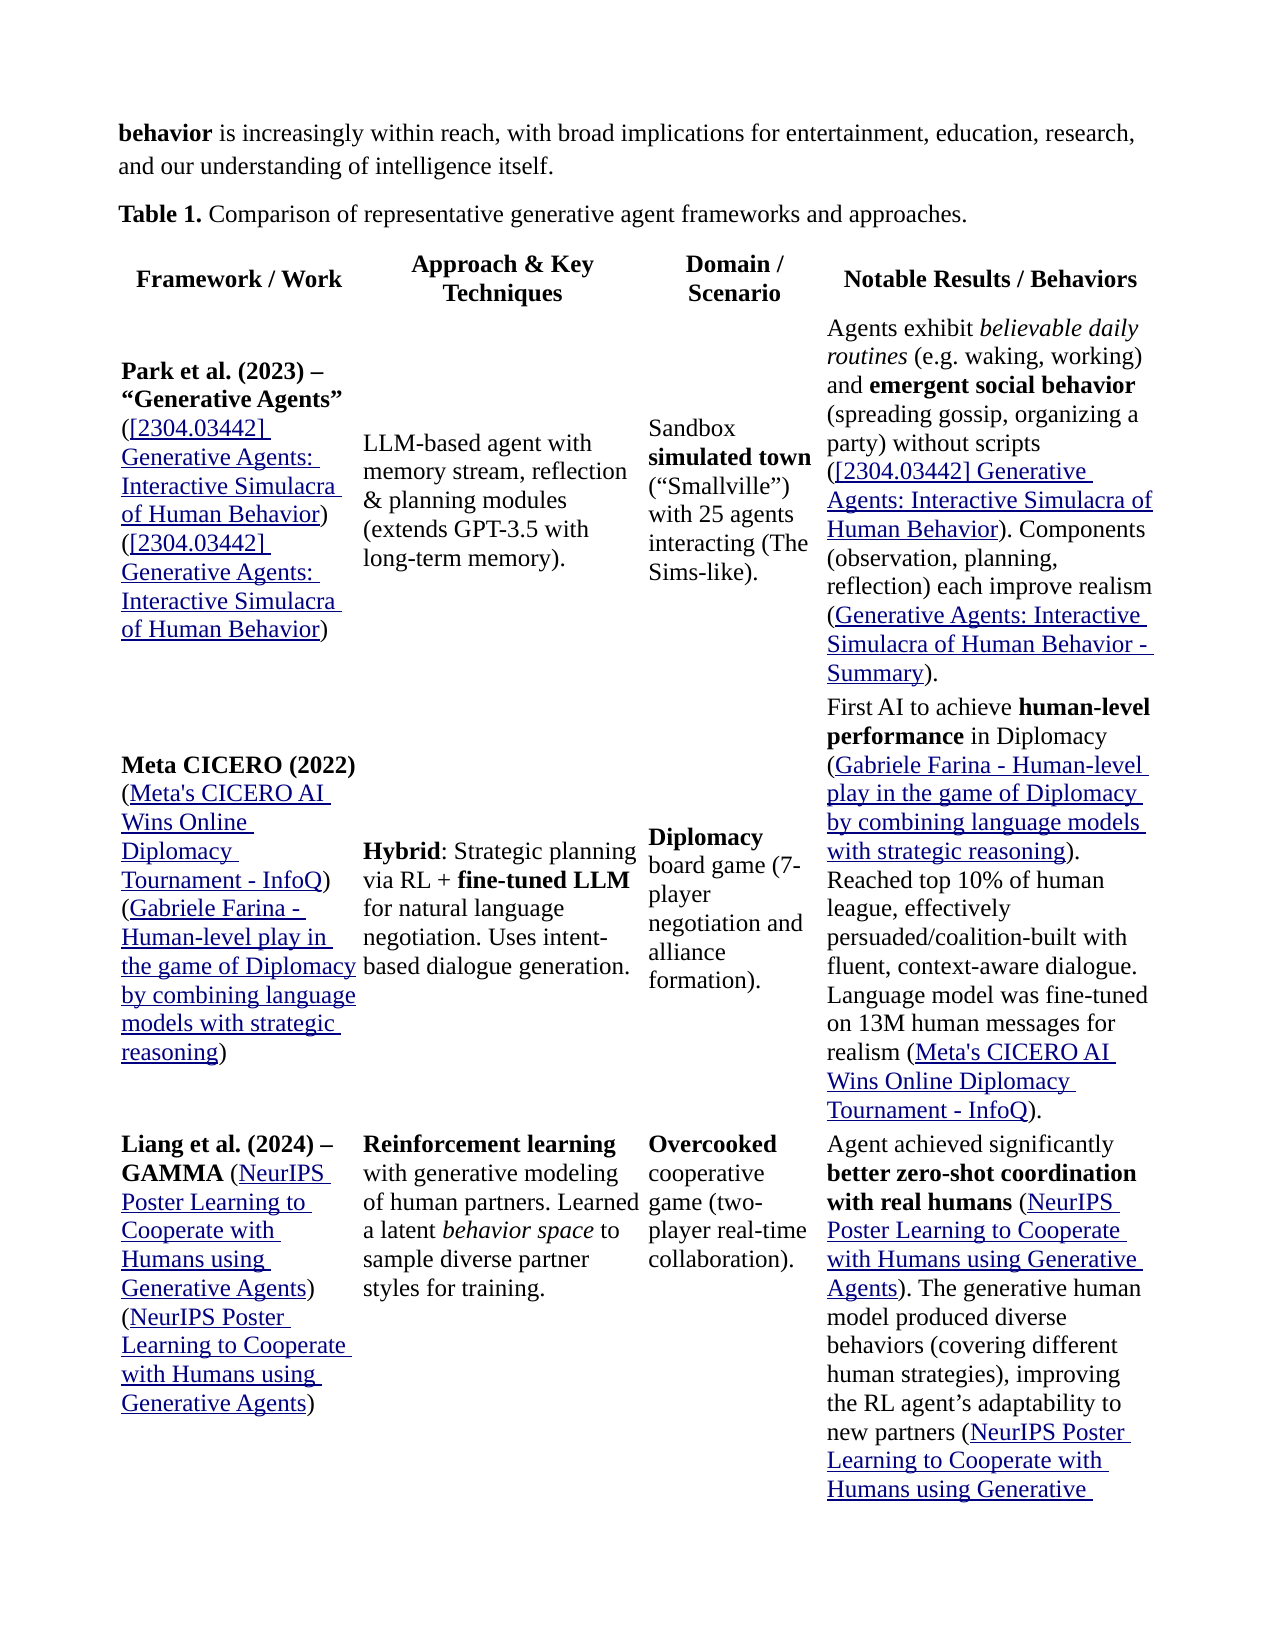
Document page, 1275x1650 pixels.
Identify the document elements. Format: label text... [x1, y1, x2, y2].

table_cell First AI to achieve human-level performance in Diplomacy (Gabriele Farina - Human-level play in the game of Diplomacy by combining language models with strategic reasoning). Reached top 10% of human league, effectively persuaded/coalition-built with fluent, context-aware dialogue. Language model was fine-tuned on 13M human messages for realism (Meta's CICERO AI Wins Online Diplomacy Tournament - InfoQ). [824, 689, 1157, 1126]
table_cell Diplomacy board game (7-player negotiation and alliance formation). [645, 689, 824, 1126]
table_cell Agents exhibit believable daily routines (e.g. waking, working) and emergent social behavior (spreading gossip, organizing a party) without scripts ([2304.03442] Generative Agents: Interactive Simulacra of Human Behavior). Components (observation, planning, reflection) each improve realism (Generative Agents: Interactive Simulacra of Human Behavior - Summary). [824, 310, 1157, 689]
table_header Notable Results / Behaviors [824, 246, 1157, 310]
text Table 1. Comparison of representative generative agent frameworks and approaches. [118, 199, 1157, 227]
table_header Domain / Scenario [645, 246, 824, 310]
table_cell Meta CICERO (2022) (Meta's CICERO AI Wins Online Diplomacy Tournament - InfoQ) (Gabriele Farina - Human-level play in the game of Diplomacy by combining language models with strategic reasoning) [118, 689, 360, 1126]
table_cell Agent achieved significantly better zero-shot coordination with real humans (NeurIPS Poster Learning to Cooperate with Humans using Generative Agents). The generative human model produced diverse behaviors (covering different human strategies), improving the RL agent’s adaptability to new partners (NeurIPS Poster Learning to Cooperate with Humans using Generative [824, 1126, 1157, 1506]
table_header Framework / Work [118, 246, 360, 310]
table_cell Sandbox simulated town (“Smallville”) with 25 agents interacting (The Sims-like). [645, 310, 824, 689]
table_cell Liang et al. (2024) – GAMMA (NeurIPS Poster Learning to Cooperate with Humans using Generative Agents) (NeurIPS Poster Learning to Cooperate with Humans using Generative Agents) [118, 1126, 360, 1506]
table_cell Hybrid: Strategic planning via RL + fine-tuned LLM for natural language negotiation. Uses intent-based dialogue generation. [360, 689, 645, 1126]
text behavior is increasingly within reach, with broad implications for entertainment, education, research, and our understanding of intelligence itself. [118, 118, 1157, 180]
table_cell Overcooked cooperative game (two-player real-time collaboration). [645, 1126, 824, 1506]
table_cell Park et al. (2023) – “Generative Agents” ([2304.03442] Generative Agents: Interactive Simulacra of Human Behavior) ([2304.03442] Generative Agents: Interactive Simulacra of Human Behavior) [118, 310, 360, 689]
table_header Approach & Key Techniques [360, 246, 645, 310]
table_cell LLM-based agent with memory stream, reflection & planning modules (extends GPT-3.5 with long-term memory). [360, 310, 645, 689]
table_cell Reinforcement learning with generative modeling of human partners. Learned a latent behavior space to sample diverse partner styles for training. [360, 1126, 645, 1506]
